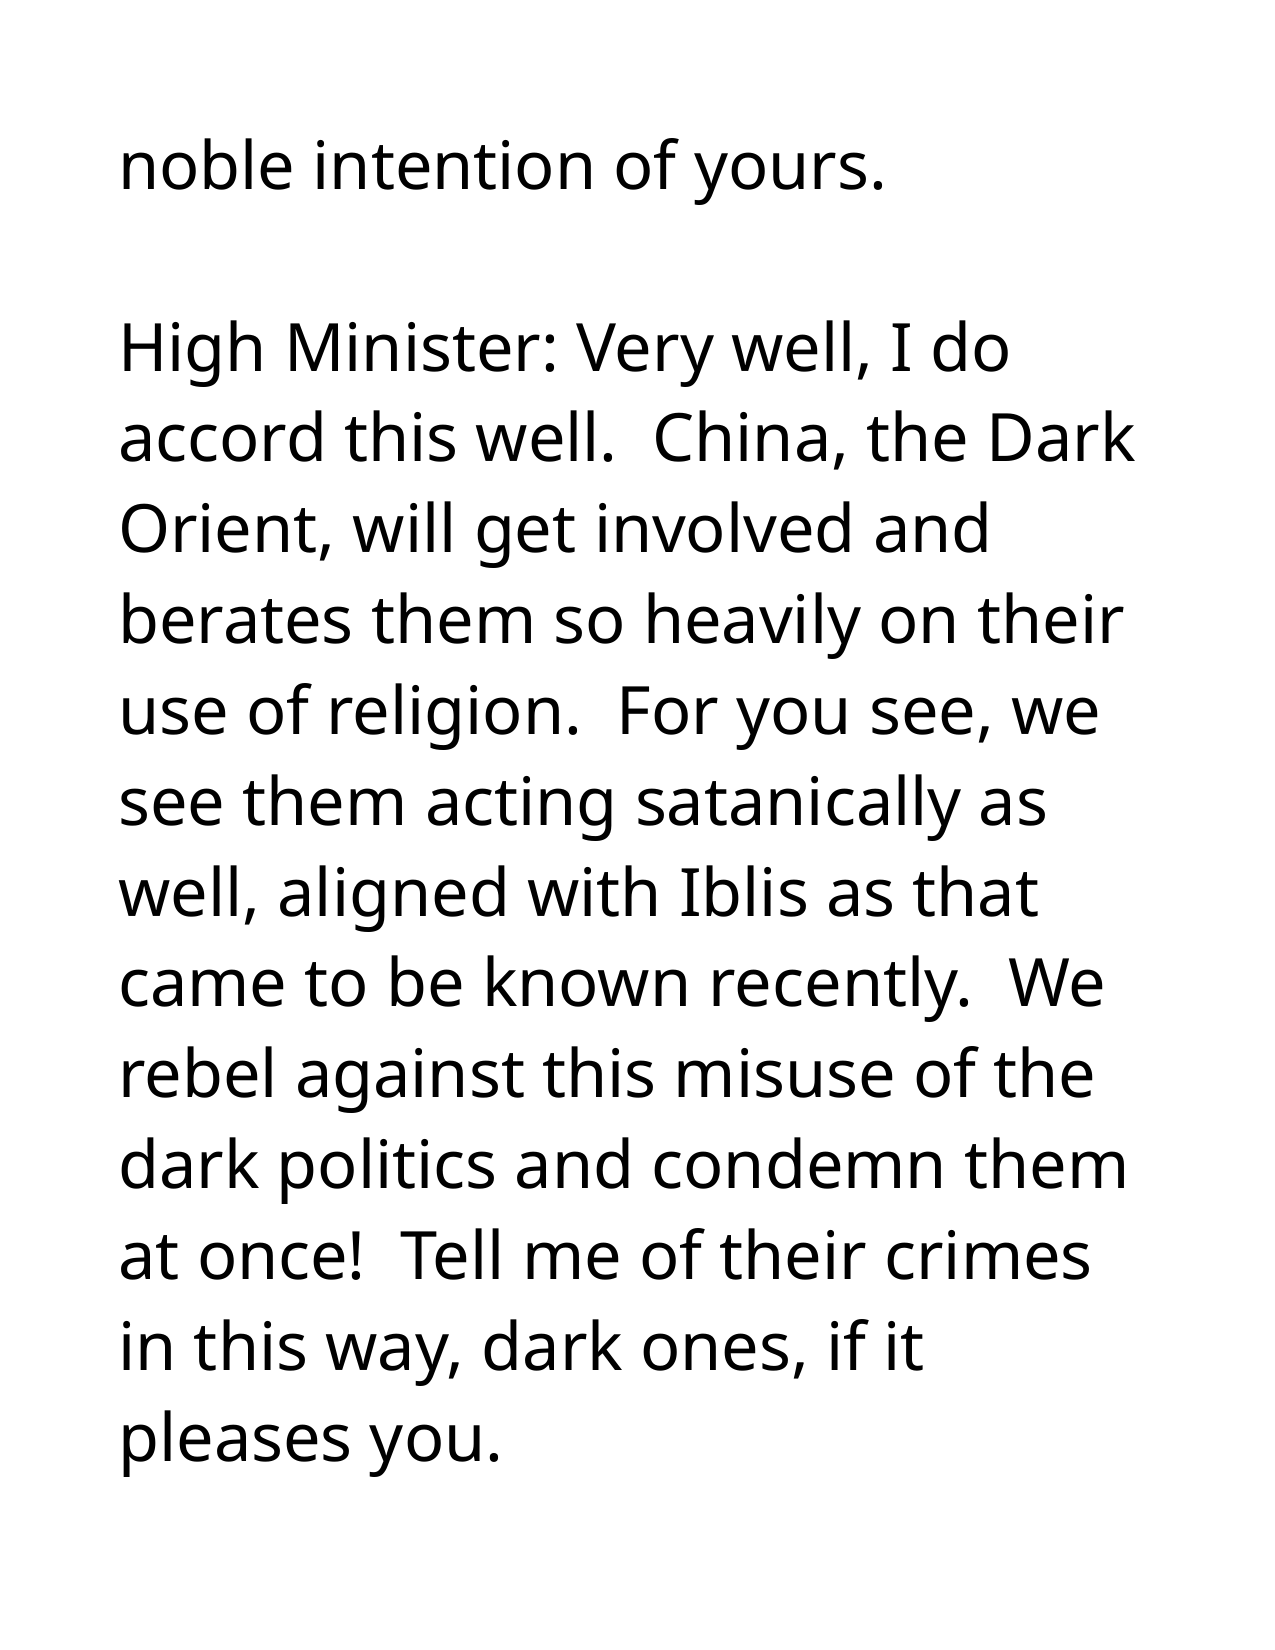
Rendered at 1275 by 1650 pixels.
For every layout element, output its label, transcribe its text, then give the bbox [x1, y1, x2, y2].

text High Minister: Very well, I do accord this well. China, the Dark Orient, will get involved and berates them so heavily on their use of religion. For you see, we see them acting satanically as well, aligned with Iblis as that came to be known recently. We rebel against this misuse of the dark politics and condemn them at once! Tell me of their crimes in this way, dark ones, if it pleases you. [118, 300, 1157, 1481]
text noble intention of yours. [118, 118, 1157, 209]
